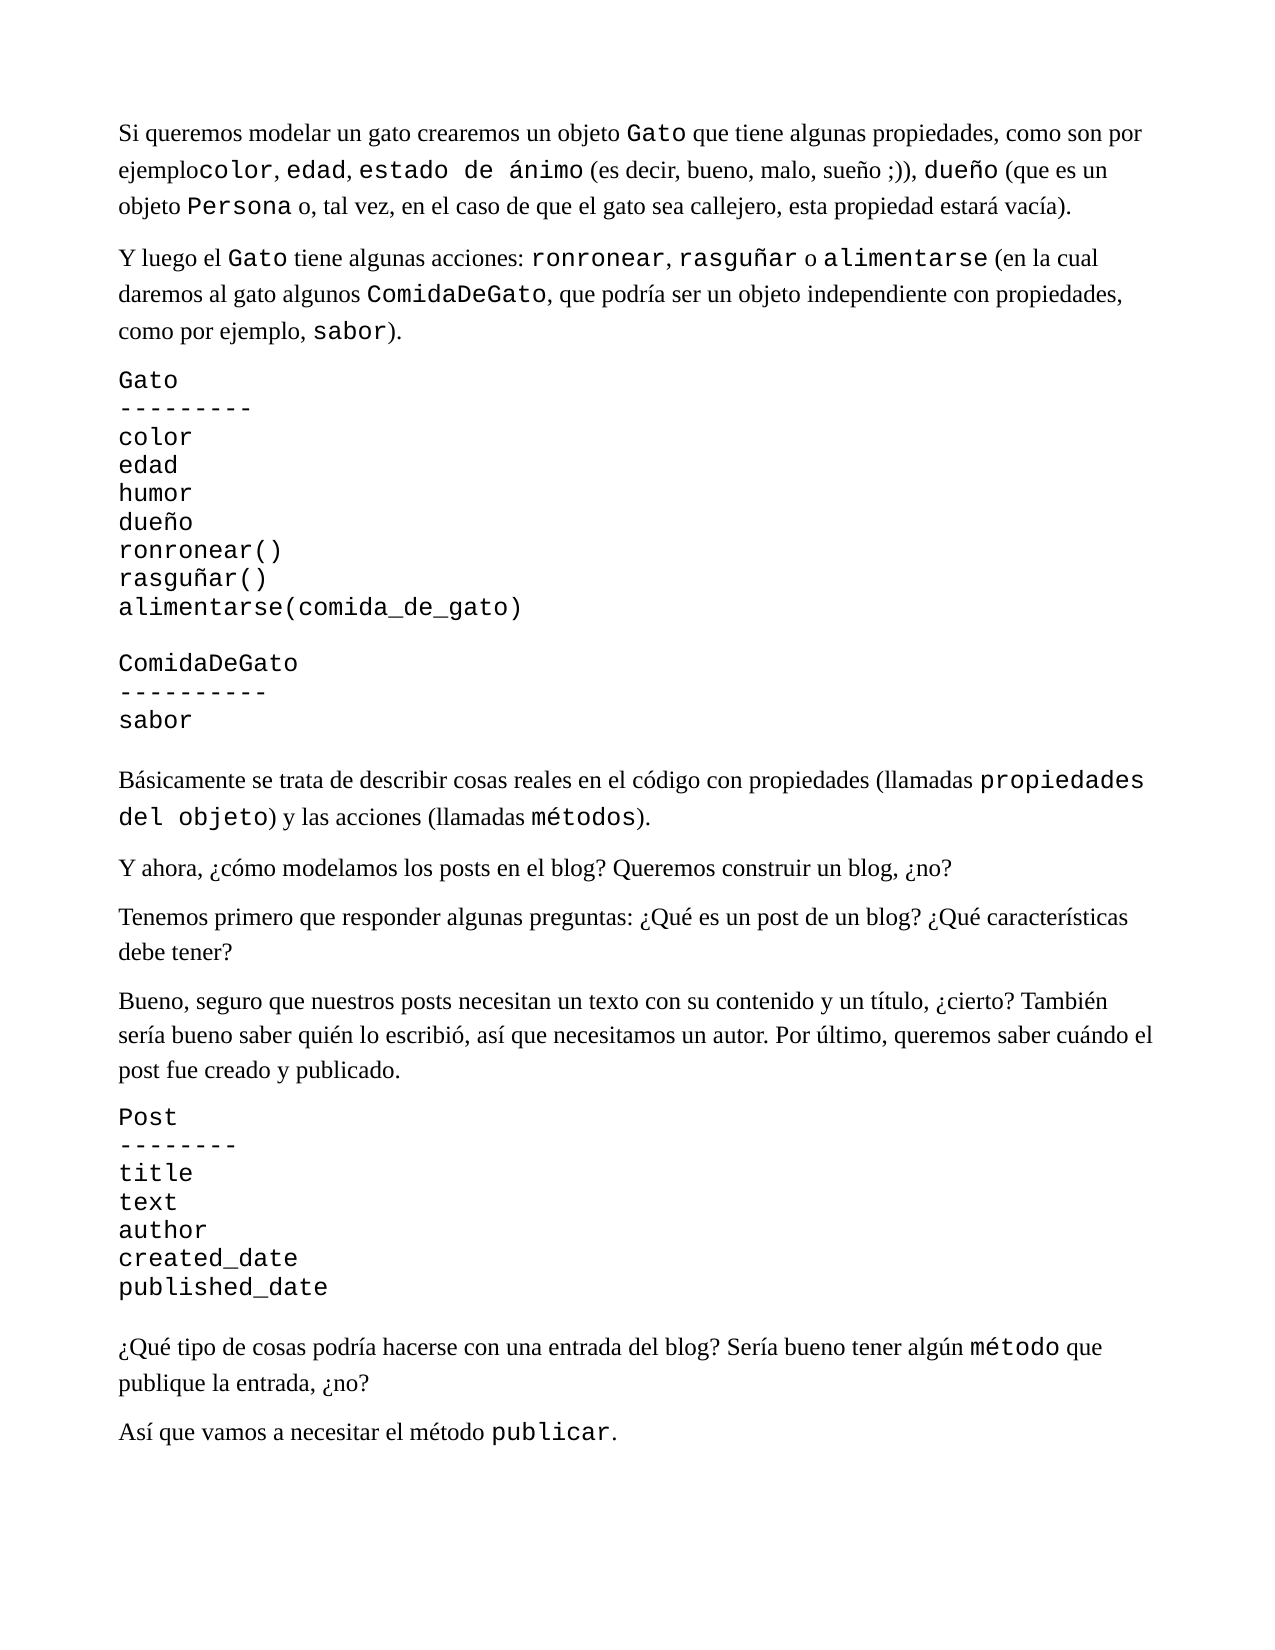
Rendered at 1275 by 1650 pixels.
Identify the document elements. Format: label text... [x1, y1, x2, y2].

text ---------- [118, 679, 1157, 707]
text text [118, 1189, 1157, 1217]
text --------- [118, 396, 1157, 424]
text Y ahora, ¿cómo modelamos los posts en el blog? Queremos construir un blog, ¿no? [118, 853, 1157, 882]
text Y luego el Gato tiene algunas acciones: ronronear, rasguñar o alimentarse (en la cual daremos al gato algunos ComidaDeGato, que podría ser un objeto independiente con propiedades, como por ejemplo, sabor). [118, 243, 1157, 347]
text color [118, 424, 1157, 452]
text humor [118, 481, 1157, 509]
text sabor [118, 707, 1157, 736]
text alimentarse(comida_de_gato) [118, 594, 1157, 622]
text created_date [118, 1246, 1157, 1274]
text Si queremos modelar un gato crearemos un objeto Gato que tiene algunas propiedades, como son por ejemplocolor, edad, estado de ánimo (es decir, bueno, malo, sueño ;)), dueño (que es un objeto Persona o, tal vez, en el caso de que el gato sea callejero, esta propiedad estará vacía). [118, 118, 1157, 222]
text dueño [118, 509, 1157, 537]
text ronronear() [118, 537, 1157, 566]
text title [118, 1161, 1157, 1189]
text Bueno, seguro que nuestros posts necesitan un texto con su contenido y un título, ¿cierto? También sería bueno saber quién lo escribió, así que necesitamos un autor. Por último, queremos saber cuándo el post fue creado y publicado. [118, 986, 1157, 1084]
text author [118, 1217, 1157, 1246]
text Post [118, 1104, 1157, 1132]
text Gato [118, 367, 1157, 396]
text published_date [118, 1274, 1157, 1302]
text Básicamente se trata de describir cosas reales en el código con propiedades (llamadas propiedades del objeto) y las acciones (llamadas métodos). [118, 765, 1157, 833]
text -------- [118, 1132, 1157, 1161]
text ComidaDeGato [118, 651, 1157, 679]
text ¿Qué tipo de cosas podría hacerse con una entrada del blog? Sería bueno tener algún método que publique la entrada, ¿no? [118, 1332, 1157, 1397]
text rasguñar() [118, 566, 1157, 594]
text edad [118, 452, 1157, 481]
text Tenemos primero que responder algunas preguntas: ¿Qué es un post de un blog? ¿Qué características debe tener? [118, 902, 1157, 966]
text Así que vamos a necesitar el método publicar. [118, 1417, 1157, 1448]
